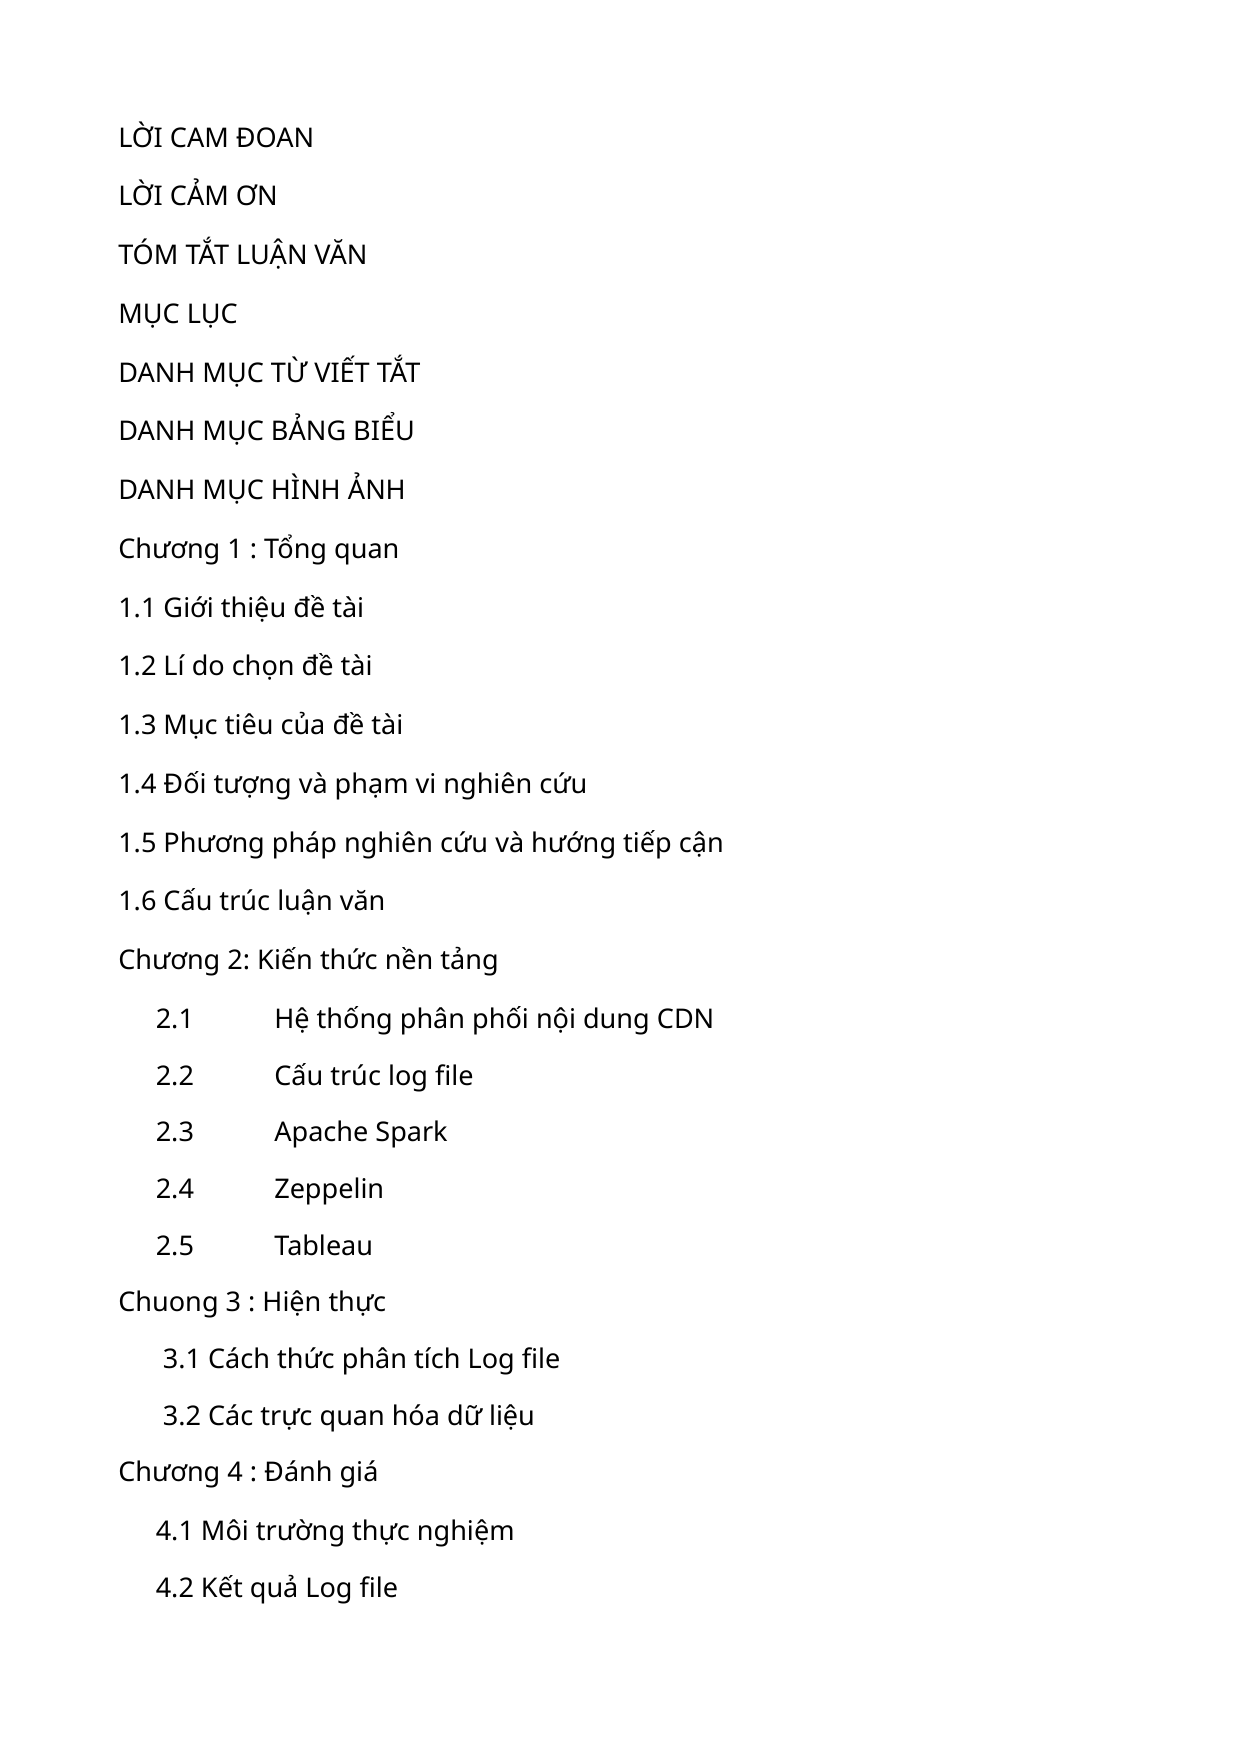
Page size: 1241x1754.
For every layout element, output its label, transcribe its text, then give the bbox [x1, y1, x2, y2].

text 1.1 Giới thiệu đề tài [118, 588, 1122, 625]
text Chuong 3 : Hiện thực [118, 1283, 1122, 1319]
text 2.3 Apache Spark [156, 1113, 1122, 1149]
text 2.1 Hệ thống phân phối nội dung CDN [156, 999, 1122, 1036]
text LỜI CẢM ƠN [118, 177, 1122, 214]
text 3.2 Các trực quan hóa dữ liệu [156, 1396, 1122, 1433]
text LỜI CAM ĐOAN [118, 118, 1122, 155]
text 2.5 Tableau [156, 1226, 1122, 1263]
text MỤC LỤC [118, 294, 1122, 331]
text 2.4 Zeppelin [156, 1169, 1122, 1206]
text 1.4 Đối tượng và phạm vi nghiên cứu [118, 764, 1122, 801]
text 3.1 Cách thức phân tích Log file [156, 1339, 1122, 1376]
text DANH MỤC TỪ VIẾT TẮT [118, 353, 1122, 390]
text DANH MỤC BẢNG BIỂU [118, 412, 1122, 449]
text TÓM TẮT LUẬN VĂN [118, 236, 1122, 272]
text Chương 4 : Đánh giá [118, 1453, 1122, 1489]
text DANH MỤC HÌNH ẢNH [118, 471, 1122, 507]
text 4.1 Môi trường thực nghiệm [156, 1511, 1122, 1548]
text 1.2 Lí do chọn đề tài [118, 647, 1122, 684]
text Chương 2: Kiến thức nền tảng [118, 941, 1122, 977]
text 2.2 Cấu trúc log file [156, 1056, 1122, 1093]
text 1.6 Cấu trúc luận văn [118, 882, 1122, 919]
text Chương 1 : Tổng quan [118, 529, 1122, 566]
text 1.3 Mục tiêu của đề tài [118, 706, 1122, 742]
text 4.2 Kết quả Log file [156, 1568, 1122, 1605]
text 1.5 Phương pháp nghiên cứu và hướng tiếp cận [118, 823, 1122, 860]
